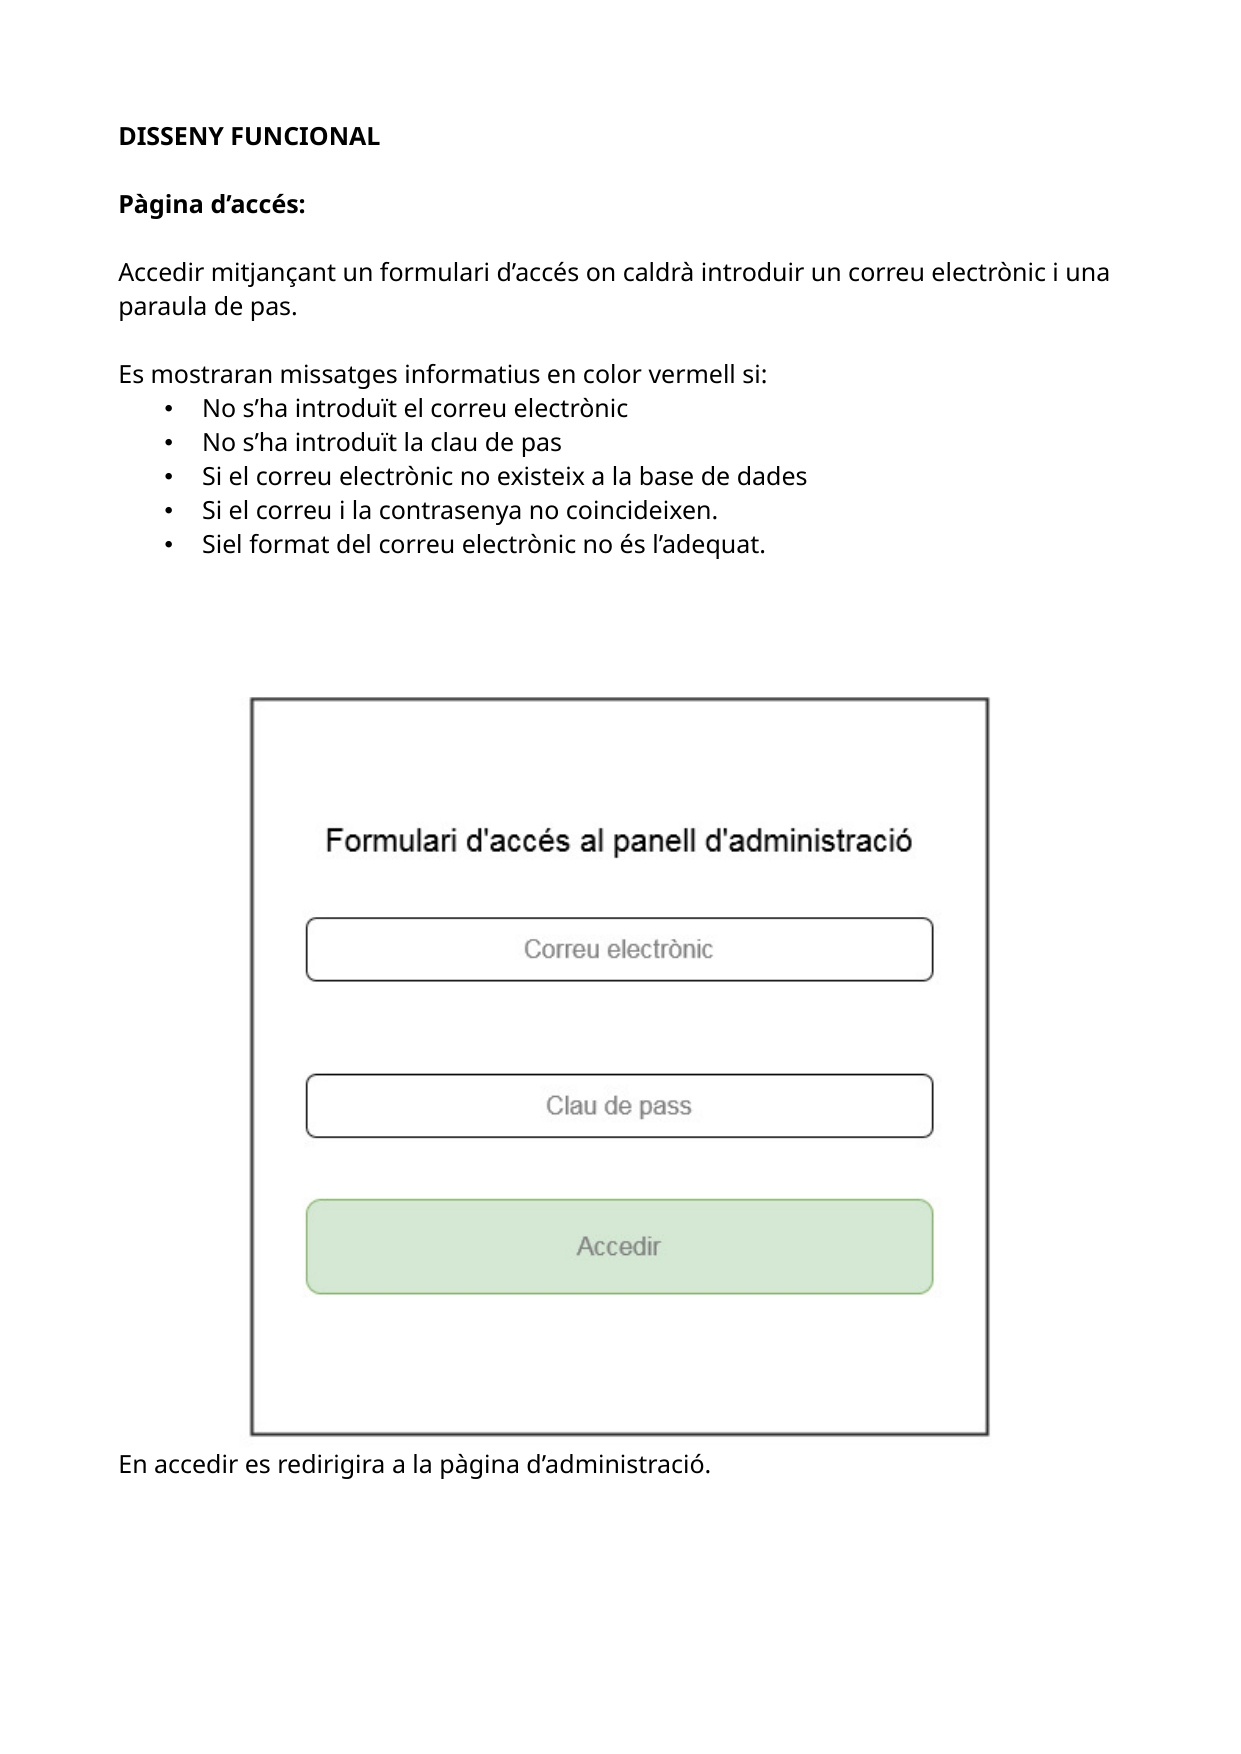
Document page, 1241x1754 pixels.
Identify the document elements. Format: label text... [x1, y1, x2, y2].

picture [228, 697, 1012, 1448]
list No s’ha introduït el correu electrònic [164, 391, 1122, 425]
list Si el correu i la contrasenya no coincideixen. [164, 493, 1122, 527]
list Si el correu electrònic no existeix a la base de dades [164, 459, 1122, 493]
list Siel format del correu electrònic no és l’adequat. [164, 527, 1122, 561]
text Pàgina d’accés: [118, 186, 1122, 220]
text DISSENY FUNCIONAL [118, 118, 1122, 152]
text Es mostraran missatges informatius en color vermell si: [118, 357, 1122, 391]
text En accedir es redirigira a la pàgina d’administració. [118, 697, 1122, 1481]
list No s’ha introduït la clau de pas [164, 425, 1122, 459]
text Accedir mitjançant un formulari d’accés on caldrà introduir un correu electrònic i una paraula de pas. [118, 254, 1122, 322]
